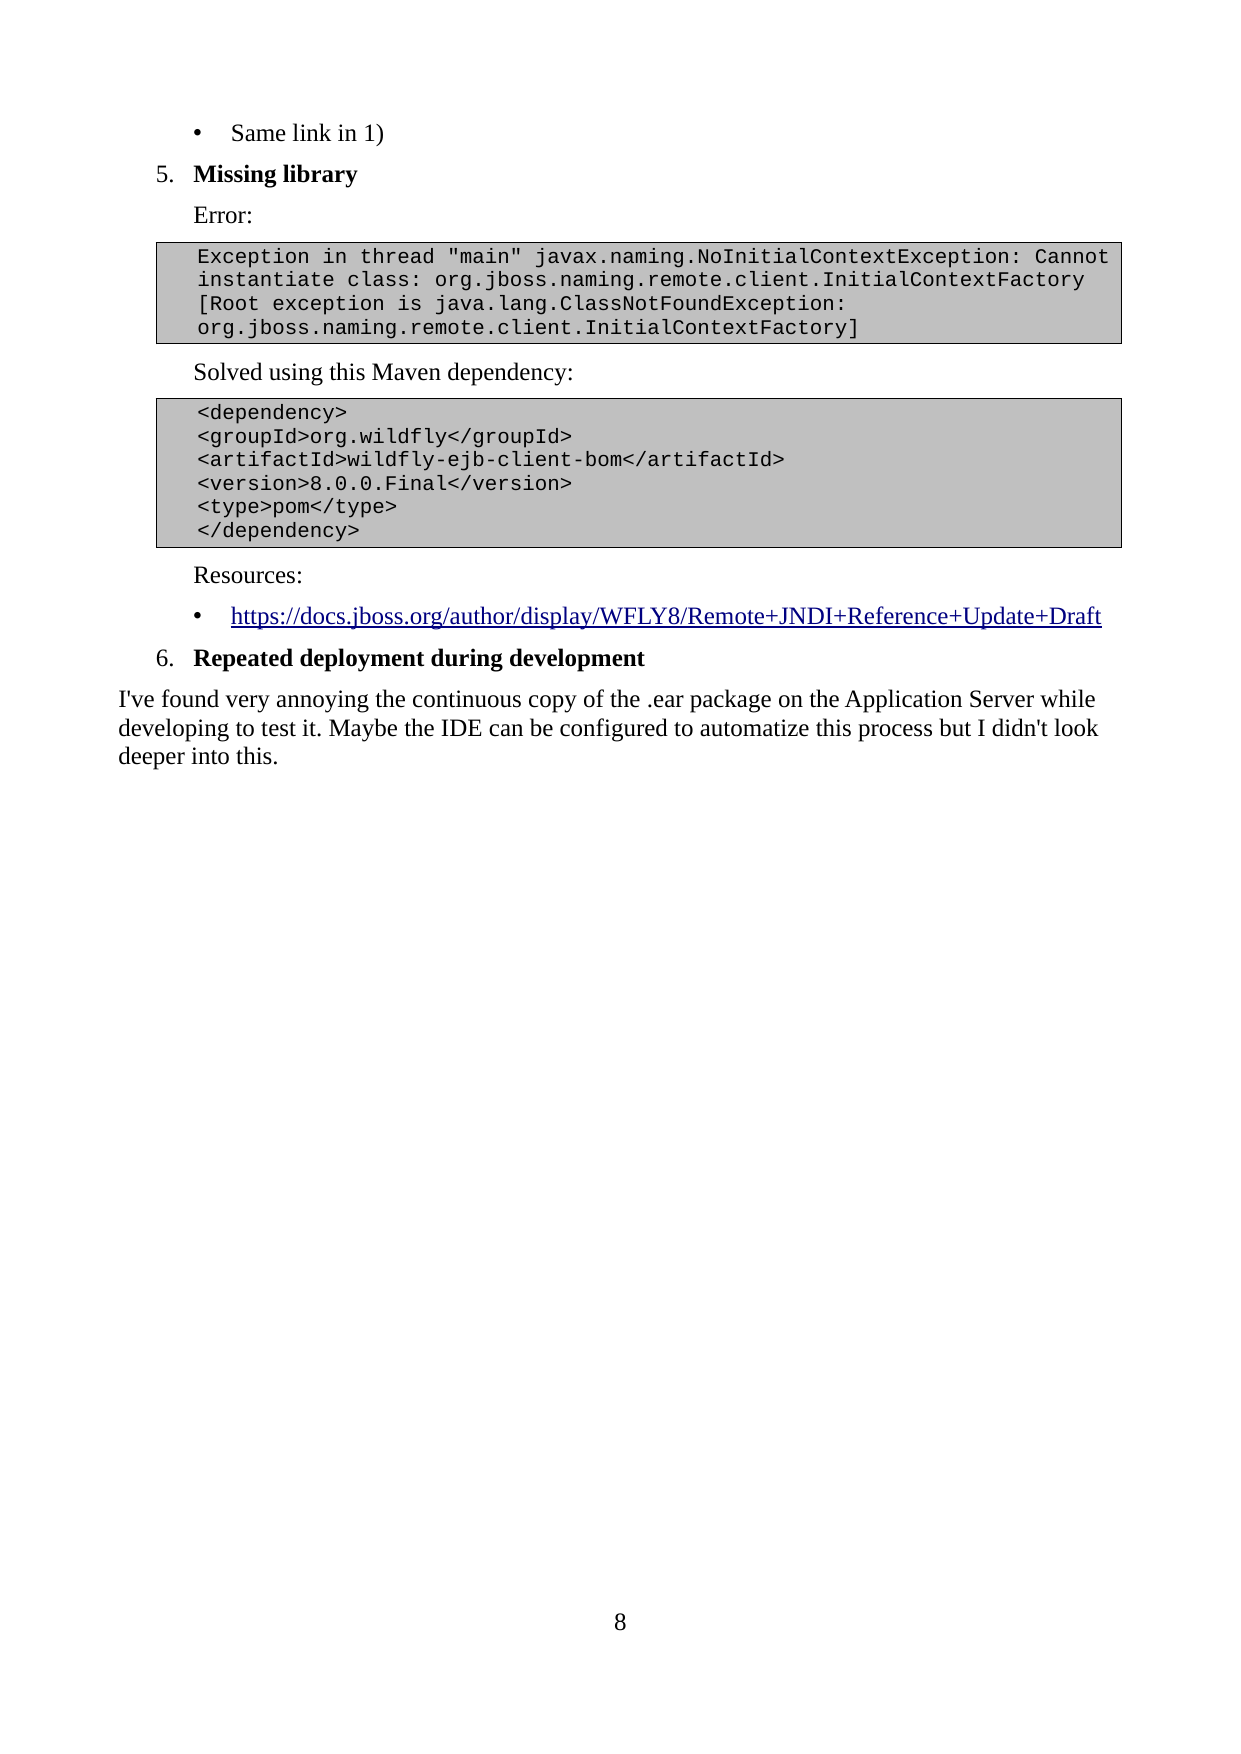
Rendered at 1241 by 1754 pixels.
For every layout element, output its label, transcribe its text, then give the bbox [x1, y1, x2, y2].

list <groupId>org.wildfly</groupId> [157, 422, 1121, 445]
list Missing library [156, 159, 1122, 188]
list Repeated deployment during development [156, 643, 1122, 671]
text I've found very annoying the continuous copy of the .ear package on the Application Server while developing to test it. Maybe the IDE can be configured to automatize this process but I didn't look deeper into this. [118, 684, 1122, 770]
list </dependency> [157, 516, 1121, 547]
list Solved using this Maven dependency: [156, 357, 1122, 386]
list Exception in thread "main" javax.naming.NoInitialContextException: Cannot instantiate class: org.jboss.naming.remote.client.InitialContextFactory [Root exception is java.lang.ClassNotFoundException: org.jboss.naming.remote.client.InitialContextFactory] [157, 243, 1121, 343]
list <dependency> [157, 399, 1121, 422]
list Resources: [156, 560, 1122, 589]
list Error: [156, 201, 1122, 229]
list https://docs.jboss.org/author/display/WFLY8/Remote+JNDI+Reference+Update+Draft [193, 601, 1122, 630]
list <artifactId>wildfly-ejb-client-bom</artifactId> [157, 445, 1121, 469]
list <version>8.0.0.Final</version> [157, 469, 1121, 493]
list Same link in 1) [193, 118, 1122, 147]
list <type>pom</type> [157, 493, 1121, 516]
